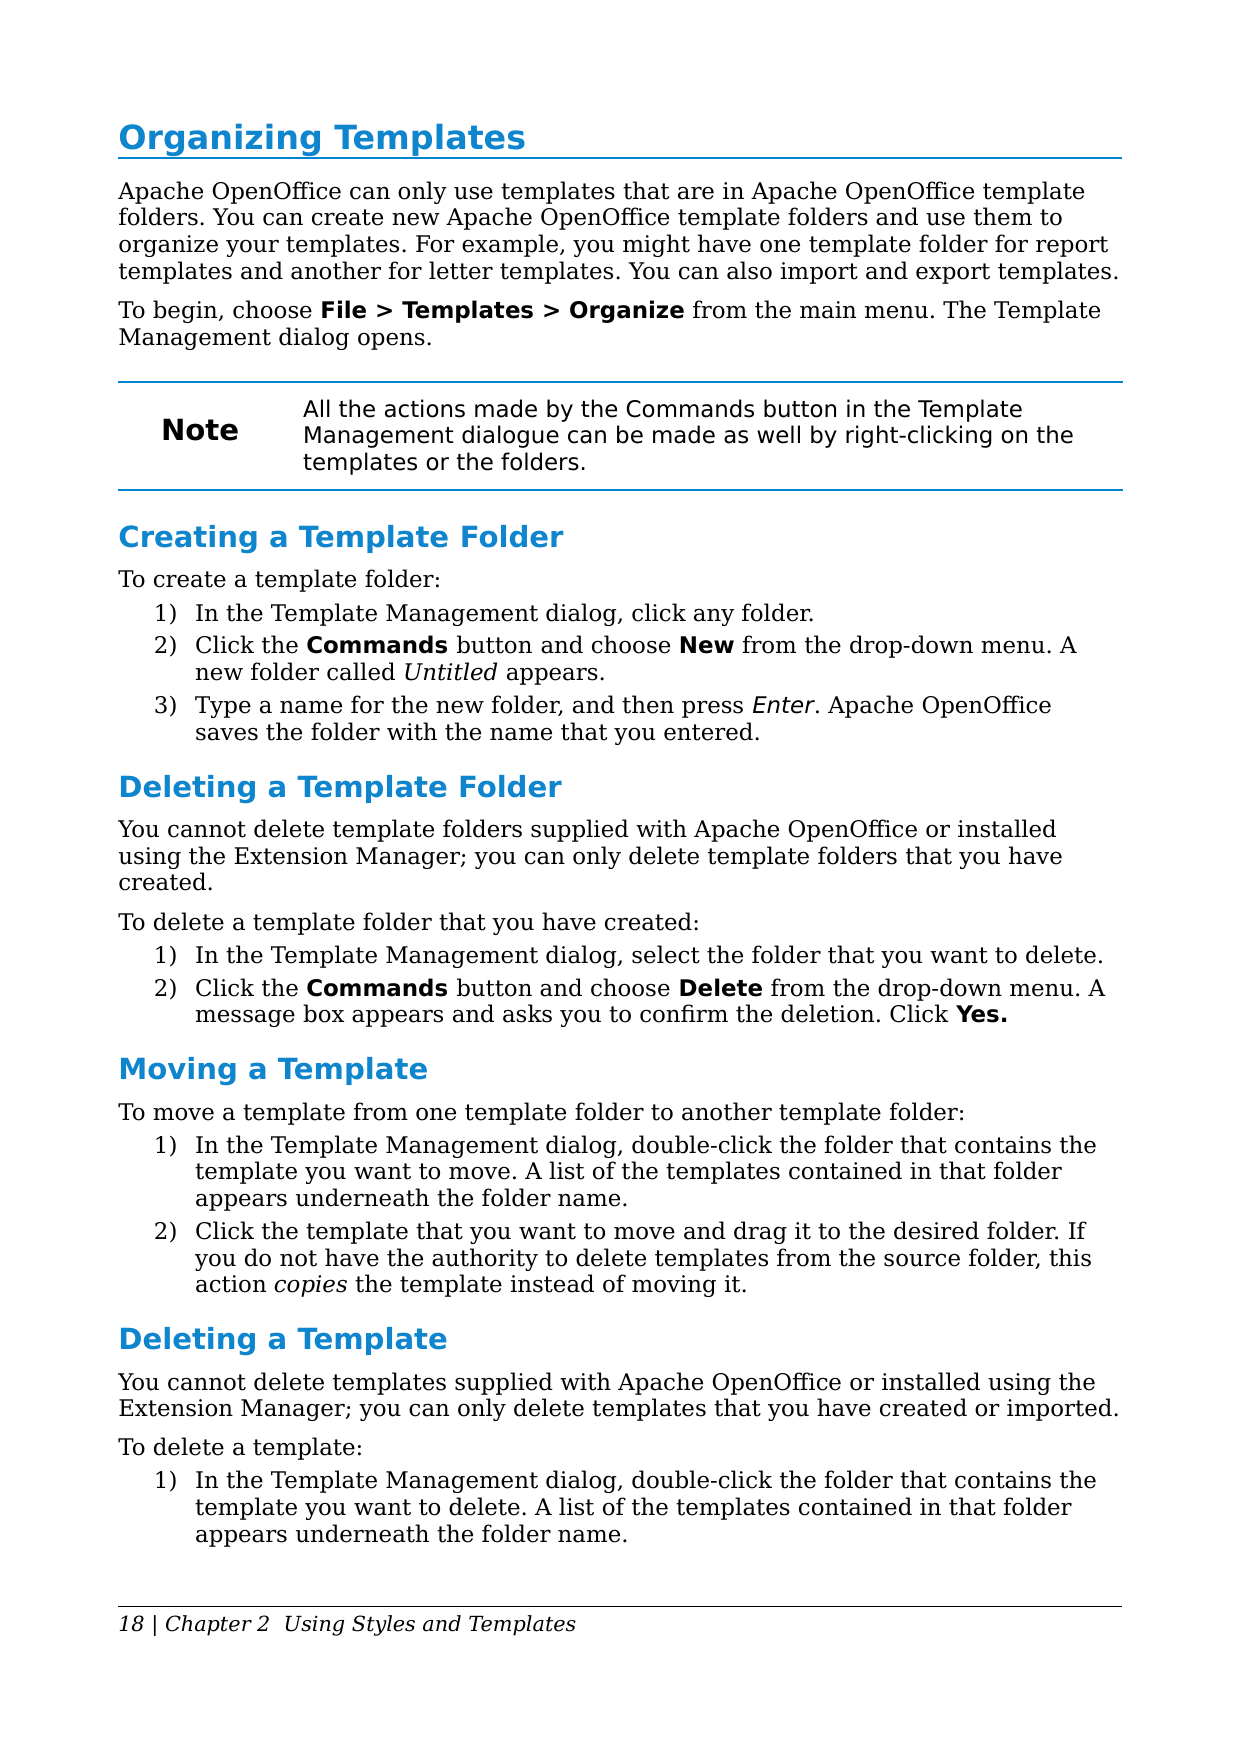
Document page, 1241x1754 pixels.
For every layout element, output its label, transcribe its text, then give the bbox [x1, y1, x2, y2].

subtitle Moving a Template [118, 1052, 1122, 1086]
text You cannot delete template folders supplied with Apache OpenOffice or installed using the Extension Manager; you can only delete template folders that you have created. [118, 816, 1122, 896]
list In the Template Management dialog, double-click the folder that contains the template you want to move. A list of the templates contained in that folder appears underneath the folder name. [177, 1132, 1122, 1212]
list In the Template Management dialog, select the folder that you want to delete. [177, 942, 1122, 968]
list To create a template folder: [118, 567, 1122, 593]
list Type a name for the new folder, and then press Enter. Apache OpenOffice saves the folder with the name that you entered. [177, 692, 1122, 746]
list To delete a template: [118, 1434, 1122, 1461]
text Apache OpenOffice can only use templates that are in Apache OpenOffice template folders. You can create new Apache OpenOffice template folders and use them to organize your templates. For example, you might have one template folder for report templates and another for letter templates. You can also import and export templates. [118, 178, 1122, 284]
list In the Template Management dialog, double-click the folder that contains the template you want to delete. A list of the templates contained in that folder appears underneath the folder name. [177, 1468, 1122, 1548]
subtitle Deleting a Template Folder [118, 770, 1122, 804]
subtitle Creating a Template Folder [118, 520, 1122, 554]
list Click the Commands button and choose New from the drop-down menu. A new folder called Untitled appears. [177, 633, 1122, 686]
table_header Note [118, 383, 281, 489]
list To move a template from one template folder to another template folder: [118, 1099, 1122, 1125]
list In the Template Management dialog, click any folder. [177, 600, 1122, 626]
table_header All the actions made by the Commands button in the Template Management dialogue can be made as well by right-clicking on the templates or the folders. [281, 383, 1122, 489]
list To delete a template folder that you have created: [118, 909, 1122, 935]
list Click the template that you want to move and drag it to the desired folder. If you do not have the authority to delete templates from the source folder, this action copies the template instead of moving it. [177, 1218, 1122, 1298]
text You cannot delete templates supplied with Apache OpenOffice or installed using the Extension Manager; you can only delete templates that you have created or imported. [118, 1369, 1122, 1422]
text To begin, choose File > Templates > Organize from the main menu. The Template Management dialog opens. [118, 297, 1122, 350]
list Click the Commands button and choose Delete from the drop-down menu. A message box appears and asks you to confirm the deletion. Click Yes. [177, 975, 1122, 1028]
subtitle Organizing Templates [118, 118, 1122, 157]
subtitle Deleting a Template [118, 1322, 1122, 1356]
